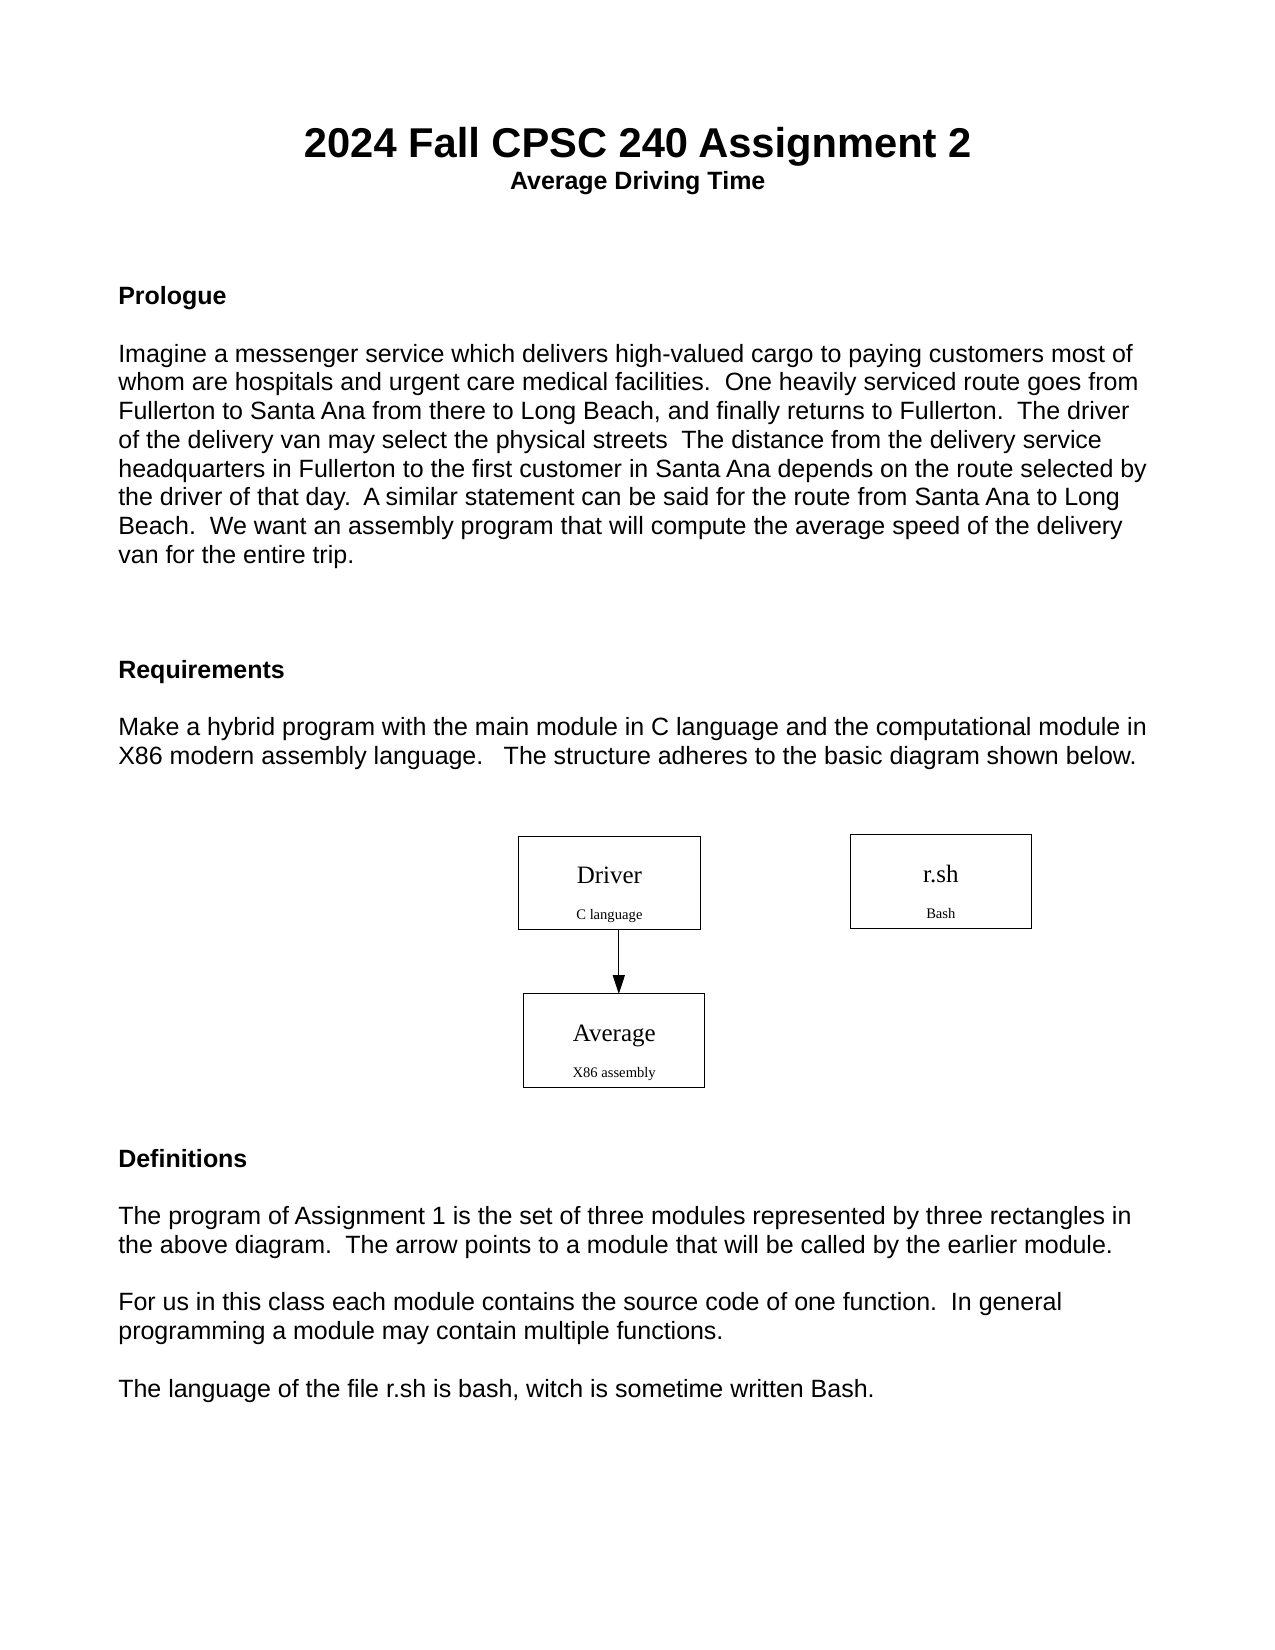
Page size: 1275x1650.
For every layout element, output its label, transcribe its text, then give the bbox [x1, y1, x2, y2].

text Definitions [118, 1143, 1157, 1172]
text Requirements [118, 655, 1157, 683]
text Make a hybrid program with the main module in C language and the computational module in X86 modern assembly language. The structure adheres to the basic diagram shown below. [118, 712, 1157, 770]
text Prologue [118, 281, 1157, 310]
text For us in this class each module contains the source code of one function. In general programming a module may contain multiple functions. [118, 1287, 1157, 1345]
text Imagine a messenger service which delivers high-valued cargo to paying customers most of whom are hospitals and urgent care medical facilities. One heavily serviced route goes from Fullerton to Santa Ana from there to Long Beach, and finally returns to Fullerton. The driver of the delivery van may select the physical streets The distance from the delivery service headquarters in Fullerton to the first customer in Santa Ana depends on the route selected by the driver of that day. A similar statement can be said for the route from Santa Ana to Long Beach. We want an assembly program that will compute the average speed of the delivery van for the entire trip. [118, 338, 1157, 568]
text 2024 Fall CPSC 240 Assignment 2 [118, 118, 1157, 166]
text Average Driving Time [118, 166, 1157, 195]
text The program of Assignment 1 is the set of three modules represented by three rectangles in the above diagram. The arrow points to a module that will be called by the earlier module. [118, 1201, 1157, 1258]
text The language of the file r.sh is bash, witch is sometime written Bash. [118, 1373, 1157, 1402]
